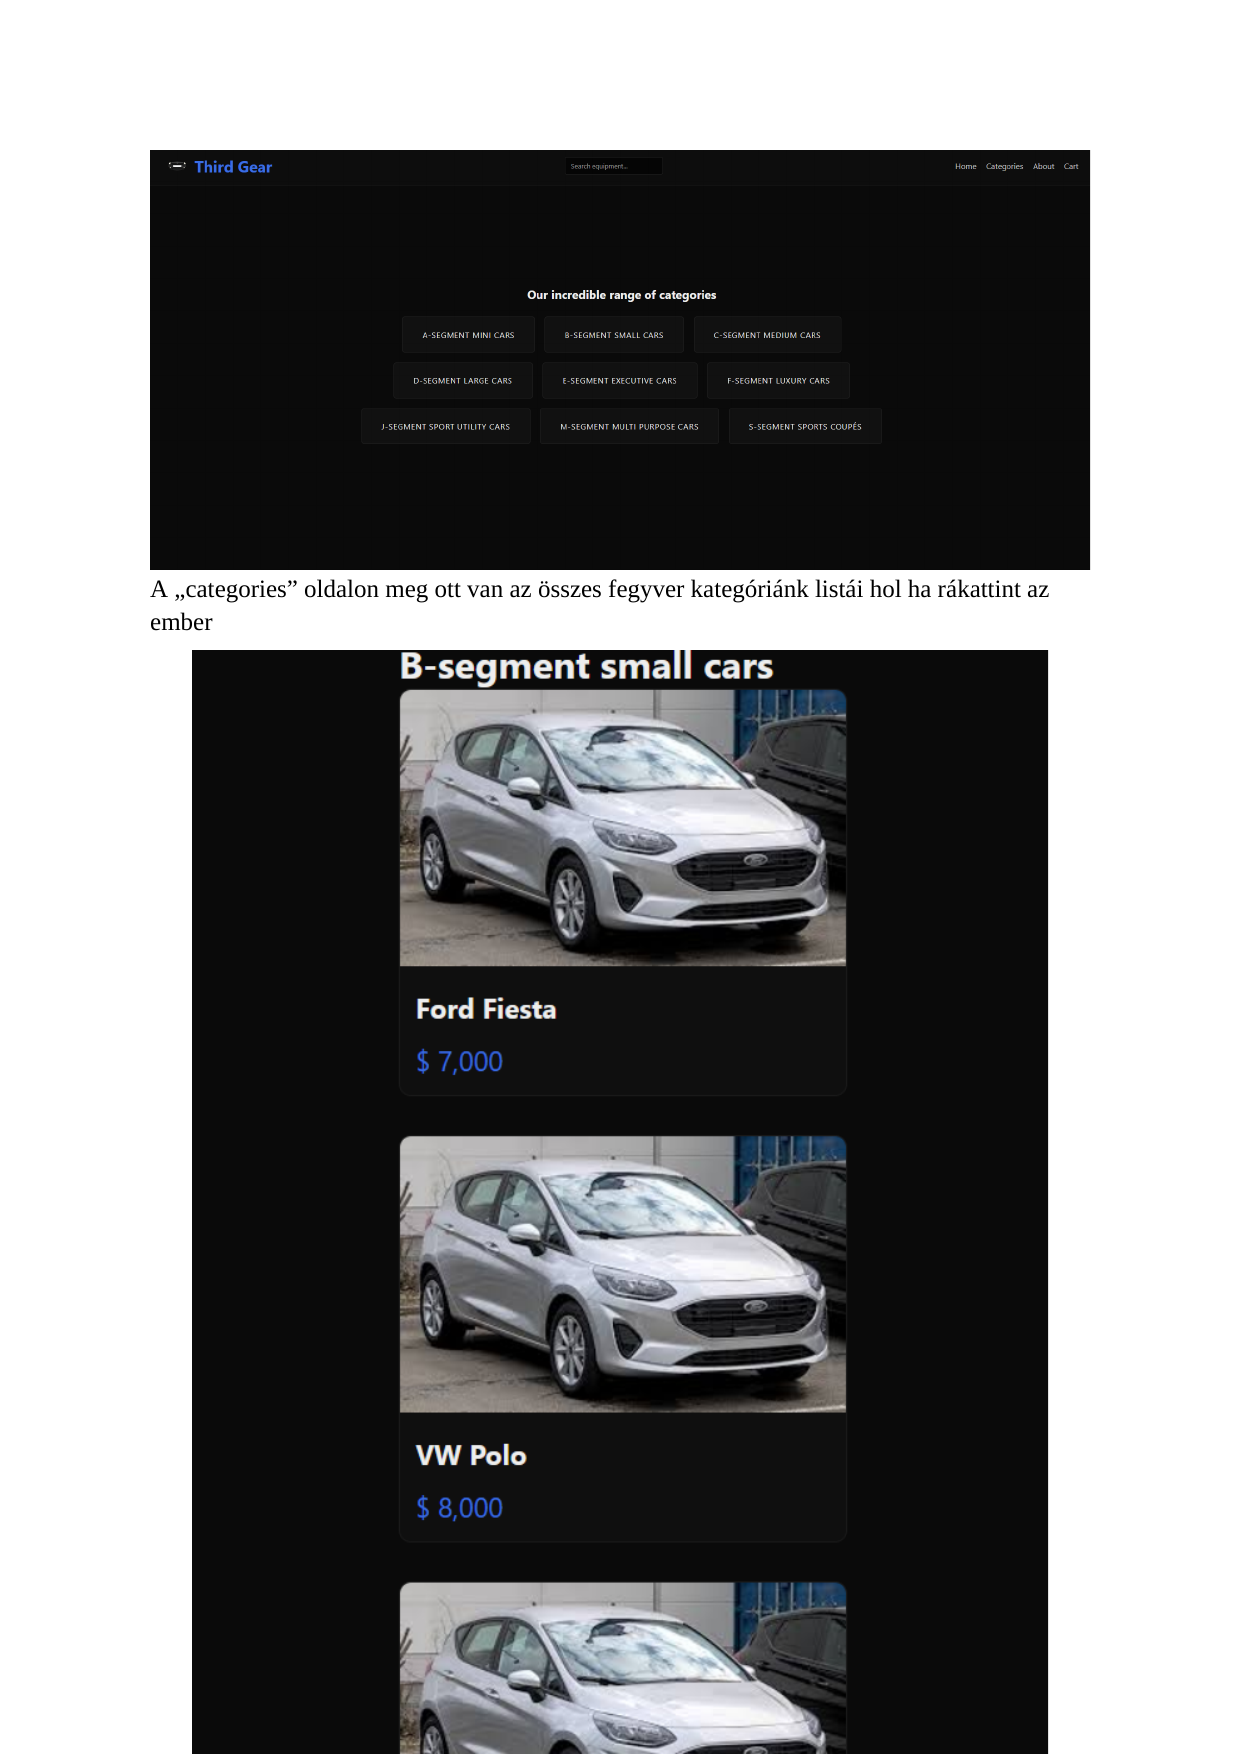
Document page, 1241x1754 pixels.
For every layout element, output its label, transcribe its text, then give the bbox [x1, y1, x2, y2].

text A „categories” oldalon meg ott van az összes fegyver kategóriánk listái hol ha rákattint az ember [150, 570, 1090, 636]
picture [192, 650, 1049, 1754]
picture [150, 150, 1091, 570]
